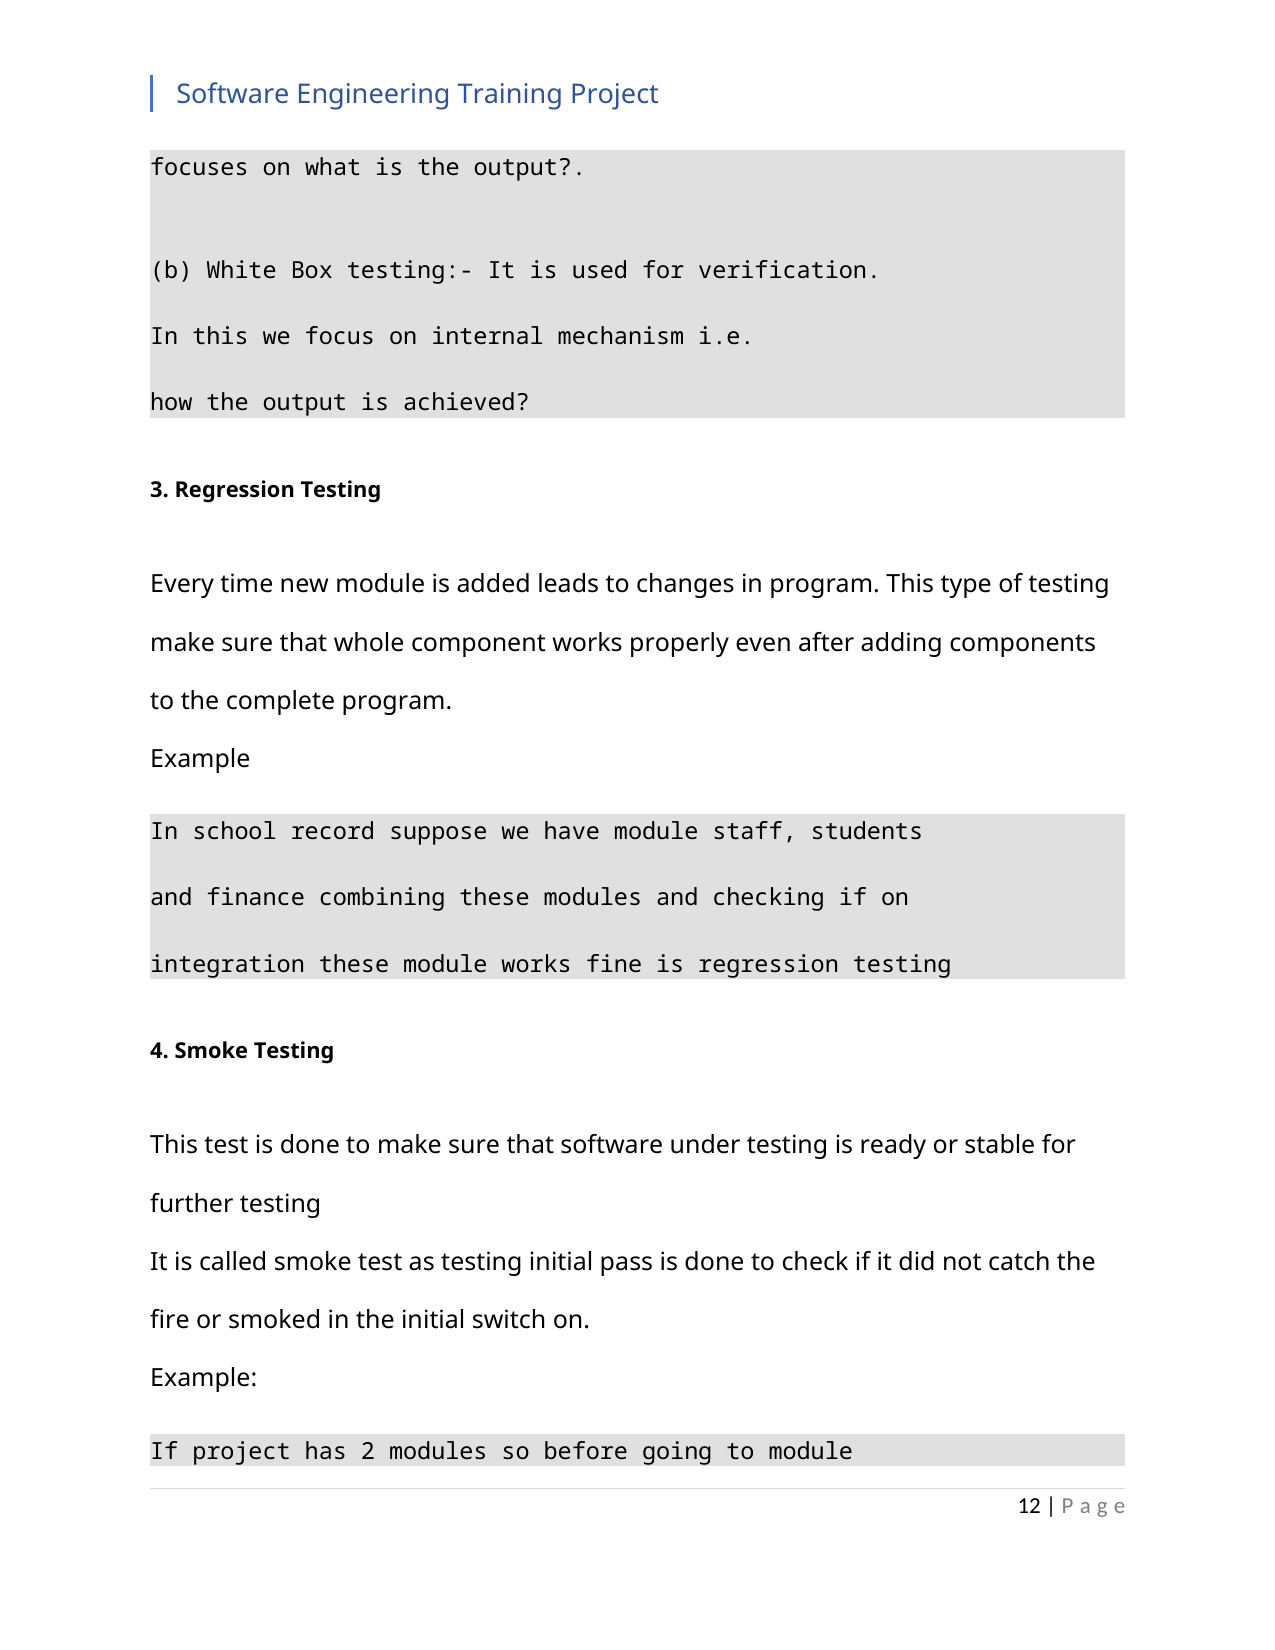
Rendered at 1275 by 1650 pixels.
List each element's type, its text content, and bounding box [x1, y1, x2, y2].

subtitle 3. Regression Testing [150, 474, 1125, 503]
text If project has 2 modules so before going to module [150, 1434, 1125, 1466]
text and finance combining these modules and checking if on [150, 881, 1125, 913]
text This test is done to make sure that software under testing is ready or stable for further testing It is called smoke test as testing initial pass is done to check if it did not catch the fire or smoked in the initial switch on. Example: [150, 1127, 1125, 1394]
text In this we focus on internal mechanism i.e. [150, 319, 1125, 352]
text integration these module works fine is regression testing [150, 947, 1125, 979]
subtitle 4. Smoke Testing [150, 1035, 1125, 1065]
text how the output is achieved? [150, 386, 1125, 418]
text In school record suppose we have module staff, students [150, 814, 1125, 847]
text Every time new module is added leads to changes in program. This type of testing make sure that whole component works properly even after adding components to the complete program. Example [150, 566, 1125, 775]
text (b) White Box testing:- It is used for verification. [150, 253, 1125, 285]
text focuses on what is the output?. [150, 150, 1125, 182]
